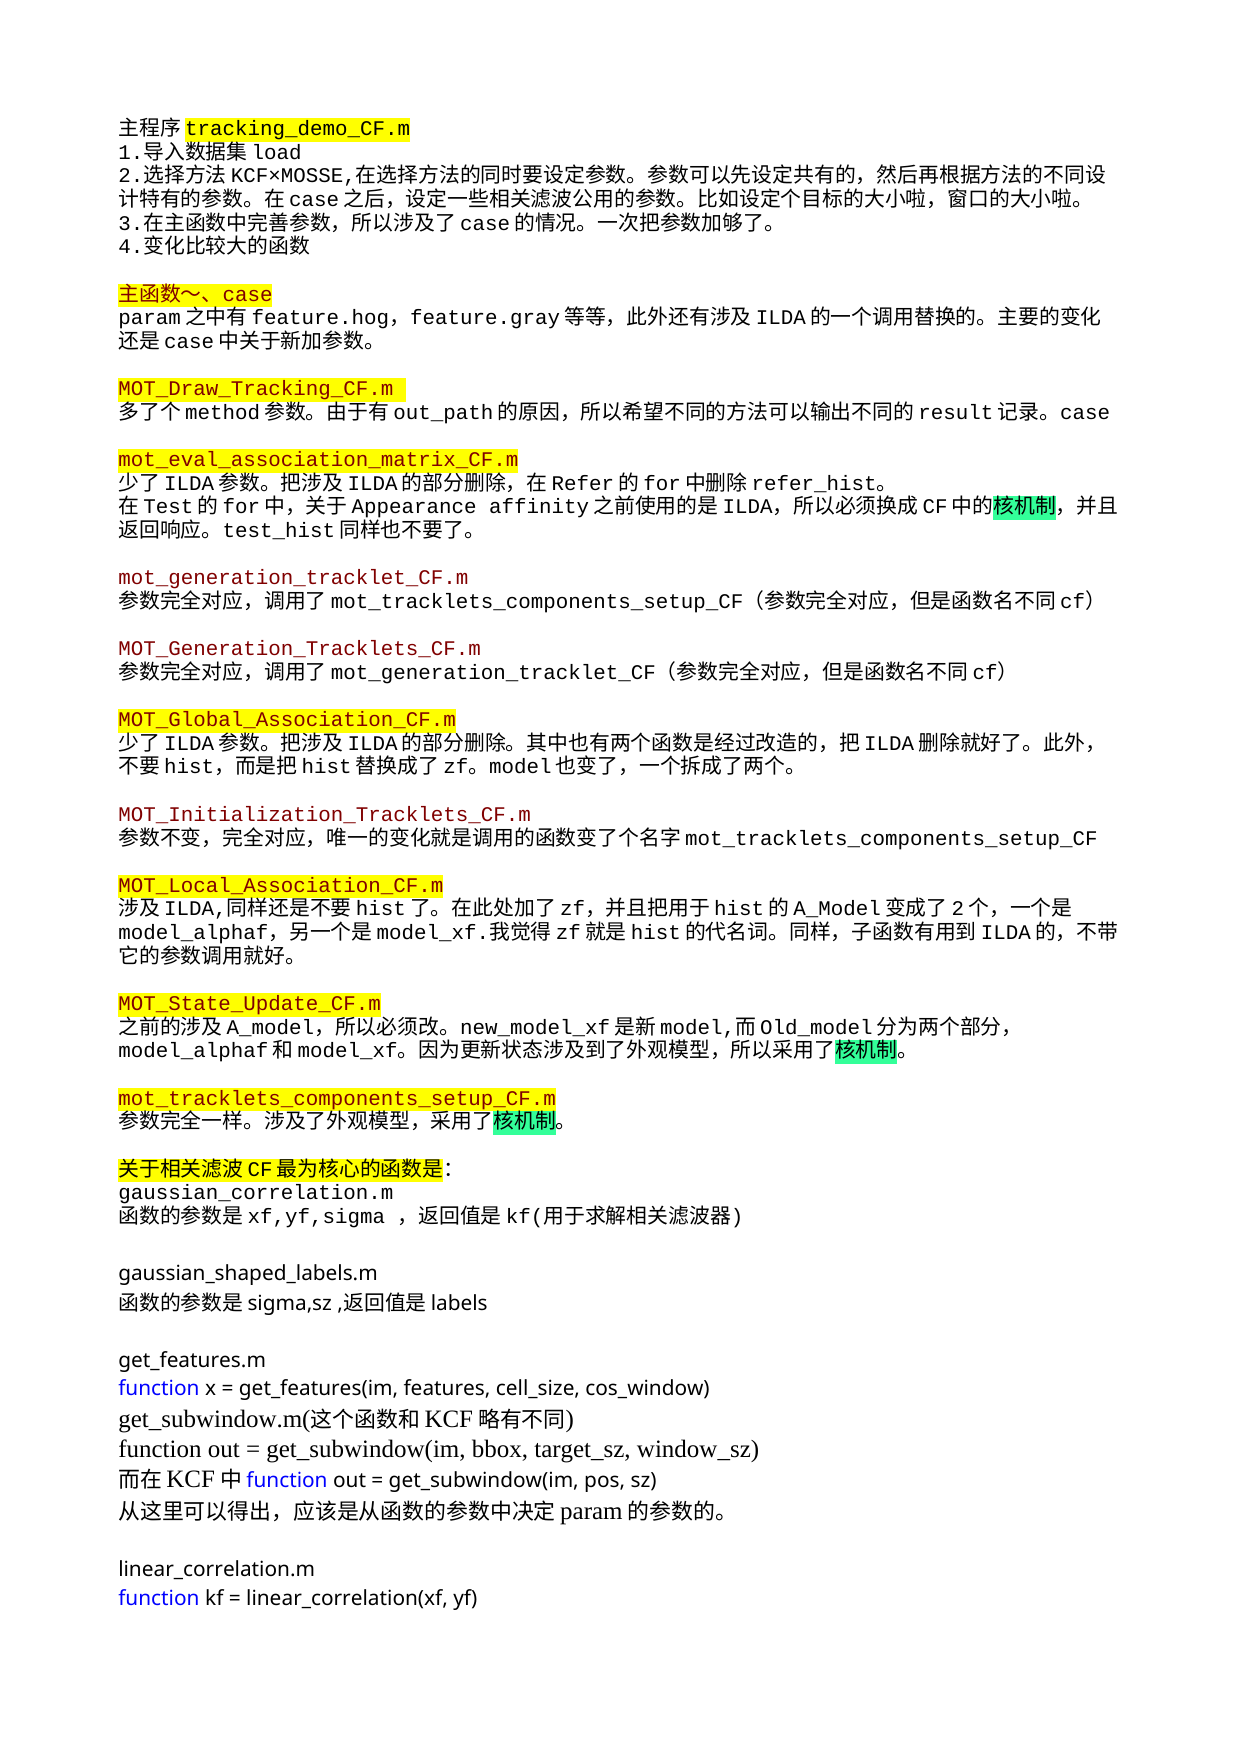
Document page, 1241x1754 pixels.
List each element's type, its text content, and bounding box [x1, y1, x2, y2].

text 3.在主函数中完善参数，所以涉及了case的情况。一次把参数加够了。 [118, 213, 1122, 236]
text 从这里可以得出，应该是从函数的参数中决定param的参数的。 [118, 1494, 1122, 1526]
text 2.选择方法KCF×MOSSE,在选择方法的同时要设定参数。参数可以先设定共有的，然后再根据方法的不同设计特有的参数。在case之后，设定一些相关滤波公用的参数。比如设定个目标的大小啦，窗口的大小啦。 [118, 165, 1122, 213]
text mot_eval_association_matrix_CF.m [118, 449, 1122, 473]
text 参数完全对应，调用了mot_tracklets_components_setup_CF（参数完全对应，但是函数名不同cf） [118, 591, 1122, 615]
text 函数的参数是sigma,sz ,返回值是labels [118, 1286, 1122, 1317]
text 1.导入数据集load [118, 142, 1122, 165]
text function kf = linear_correlation(xf, yf) [118, 1583, 1122, 1611]
text MOT_Generation_Tracklets_CF.m [118, 638, 1122, 662]
text 4.变化比较大的函数 [118, 236, 1122, 260]
text 参数完全一样。涉及了外观模型，采用了核机制。 [118, 1111, 1122, 1135]
text 函数的参数是xf,yf,sigma ，返回值是kf(用于求解相关滤波器) [118, 1206, 1122, 1229]
text MOT_Global_Association_CF.m [118, 709, 1122, 733]
text 关于相关滤波CF最为核心的函数是： [118, 1158, 1122, 1182]
text 在Test的for中，关于Appearance affinity之前使用的是ILDA，所以必须换成CF中的核机制，并且返回响应。test_hist同样也不要了。 [118, 496, 1122, 544]
text function out = get_subwindow(im, bbox, target_sz, window_sz) [118, 1434, 1122, 1462]
text 主函数～、case [118, 284, 1122, 307]
text function x = get_features(im, features, cell_size, cos_window) [118, 1373, 1122, 1402]
text 多了个method参数。由于有out_path的原因，所以希望不同的方法可以输出不同的result记录。case [118, 402, 1122, 426]
text get_subwindow.m(这个函数和KCF略有不同) [118, 1402, 1122, 1434]
text 之前的涉及A_model，所以必须改。new_model_xf是新model,而Old_model分为两个部分，model_alphaf和model_xf。因为更新状态涉及到了外观模型，所以采用了核机制。 [118, 1017, 1122, 1064]
text 参数不变，完全对应，唯一的变化就是调用的函数变了个名字mot_tracklets_components_setup_CF [118, 827, 1122, 851]
text 参数完全对应，调用了mot_generation_tracklet_CF（参数完全对应，但是函数名不同cf） [118, 662, 1122, 686]
text 而在KCF中function out = get_subwindow(im, pos, sz) [118, 1462, 1122, 1494]
text param之中有feature.hog，feature.gray等等，此外还有涉及ILDA的一个调用替换的。主要的变化还是case中关于新加参数。 [118, 307, 1122, 354]
text 主程序tracking_demo_CF.m [118, 118, 1122, 142]
text mot_generation_tracklet_CF.m [118, 567, 1122, 591]
text MOT_Initialization_Tracklets_CF.m [118, 804, 1122, 827]
text MOT_Local_Association_CF.m [118, 875, 1122, 898]
text gaussian_shaped_labels.m [118, 1258, 1122, 1286]
text 少了ILDA参数。把涉及ILDA的部分删除，在Refer的for中删除refer_hist。 [118, 473, 1122, 496]
text get_features.m [118, 1345, 1122, 1373]
text MOT_State_Update_CF.m [118, 993, 1122, 1017]
text linear_correlation.m [118, 1554, 1122, 1583]
text mot_tracklets_components_setup_CF.m [118, 1088, 1122, 1111]
text MOT_Draw_Tracking_CF.m [118, 378, 1122, 402]
text 涉及ILDA,同样还是不要hist了。在此处加了zf，并且把用于hist的A_Model变成了2个，一个是model_alphaf，另一个是model_xf.我觉得zf就是hist的代名词。同样，子函数有用到ILDA的，不带它的参数调用就好。 [118, 898, 1122, 969]
text gaussian_correlation.m [118, 1182, 1122, 1206]
text 少了ILDA参数。把涉及ILDA的部分删除。其中也有两个函数是经过改造的，把ILDA删除就好了。此外，不要hist，而是把hist替换成了zf。model也变了，一个拆成了两个。 [118, 733, 1122, 780]
